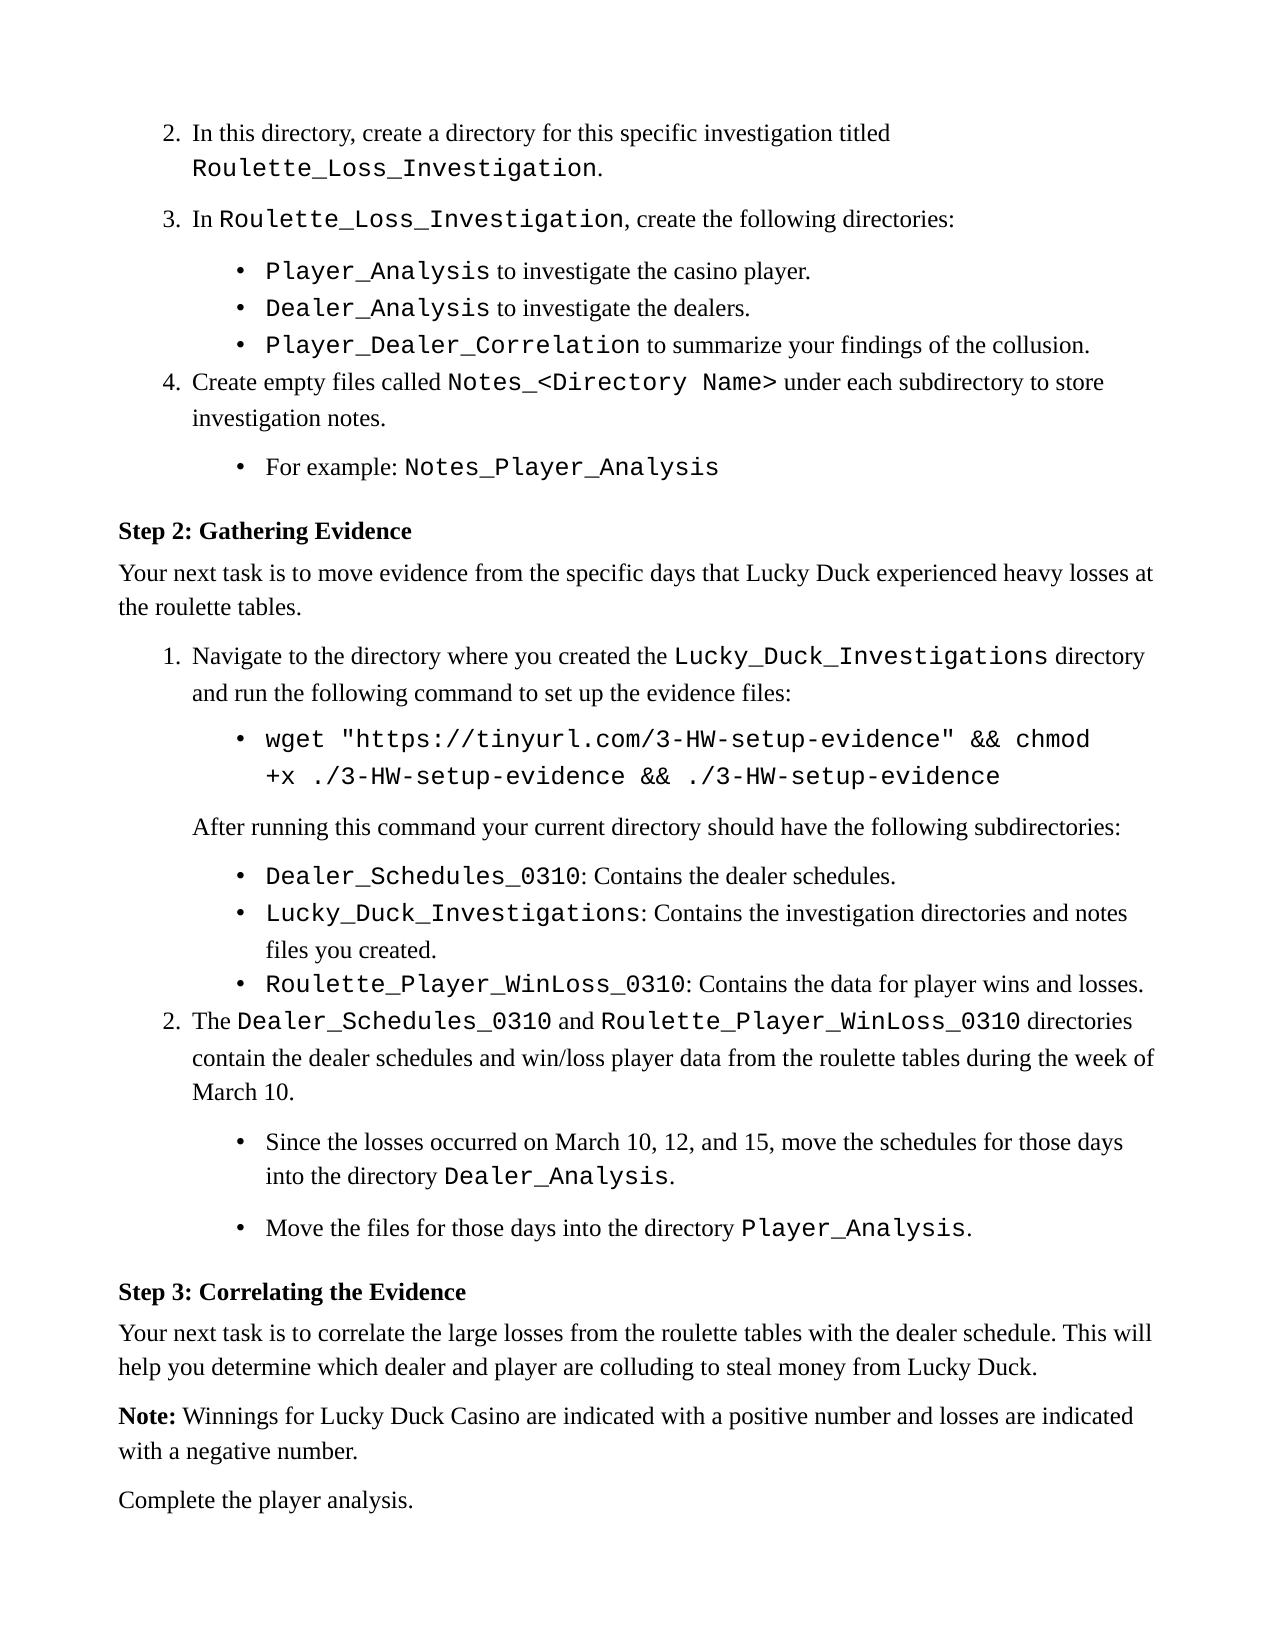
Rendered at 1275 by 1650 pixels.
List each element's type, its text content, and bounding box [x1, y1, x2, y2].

text Your next task is to move evidence from the specific days that Lucky Duck experienced heavy losses at the roulette tables. [118, 558, 1157, 621]
list The Dealer_Schedules_0310 and Roulette_Player_WinLoss_0310 directories contain the dealer schedules and win/loss player data from the roulette tables during the week of March 10. [162, 1006, 1157, 1106]
list In this directory, create a directory for this specific investigation titled Roulette_Loss_Investigation. [162, 118, 1157, 183]
list Move the files for those days into the directory Player_Analysis. [236, 1213, 1157, 1243]
list After running this command your current directory should have the following subdirectories: [162, 812, 1157, 841]
list Lucky_Duck_Investigations: Contains the investigation directories and notes files you created. [236, 898, 1157, 964]
subtitle Step 3: Correlating the Evidence [118, 1277, 1157, 1305]
text Complete the player analysis. [118, 1485, 1157, 1514]
subtitle Step 2: Gathering Evidence [118, 516, 1157, 545]
list For example: Notes_Player_Analysis [236, 452, 1157, 483]
list In Roulette_Loss_Investigation, create the following directories: [162, 204, 1157, 235]
list Since the losses occurred on March 10, 12, and 15, move the schedules for those days into the directory Dealer_Analysis. [236, 1127, 1157, 1192]
text Note: Winnings for Lucky Duck Casino are indicated with a positive number and losses are indicated with a negative number. [118, 1401, 1157, 1465]
list Player_Analysis to investigate the casino player. [236, 256, 1157, 287]
list wget "https://tinyurl.com/3-HW-setup-evidence" && chmod +x ./3-HW-setup-evidence && ./3-HW-setup-evidence [236, 727, 1157, 792]
list Roulette_Player_WinLoss_0310: Contains the data for player wins and losses. [236, 969, 1157, 1000]
list Player_Dealer_Correlation to summarize your findings of the collusion. [236, 330, 1157, 361]
list Navigate to the directory where you created the Lucky_Duck_Investigations directory and run the following command to set up the evidence files: [162, 641, 1157, 706]
text Your next task is to correlate the large losses from the roulette tables with the dealer schedule. This will help you determine which dealer and player are colluding to steal money from Lucky Duck. [118, 1318, 1157, 1381]
list Dealer_Analysis to investigate the dealers. [236, 293, 1157, 323]
list Create empty files called Notes_<Directory Name> under each subdirectory to store investigation notes. [162, 367, 1157, 432]
list Dealer_Schedules_0310: Contains the dealer schedules. [236, 861, 1157, 892]
